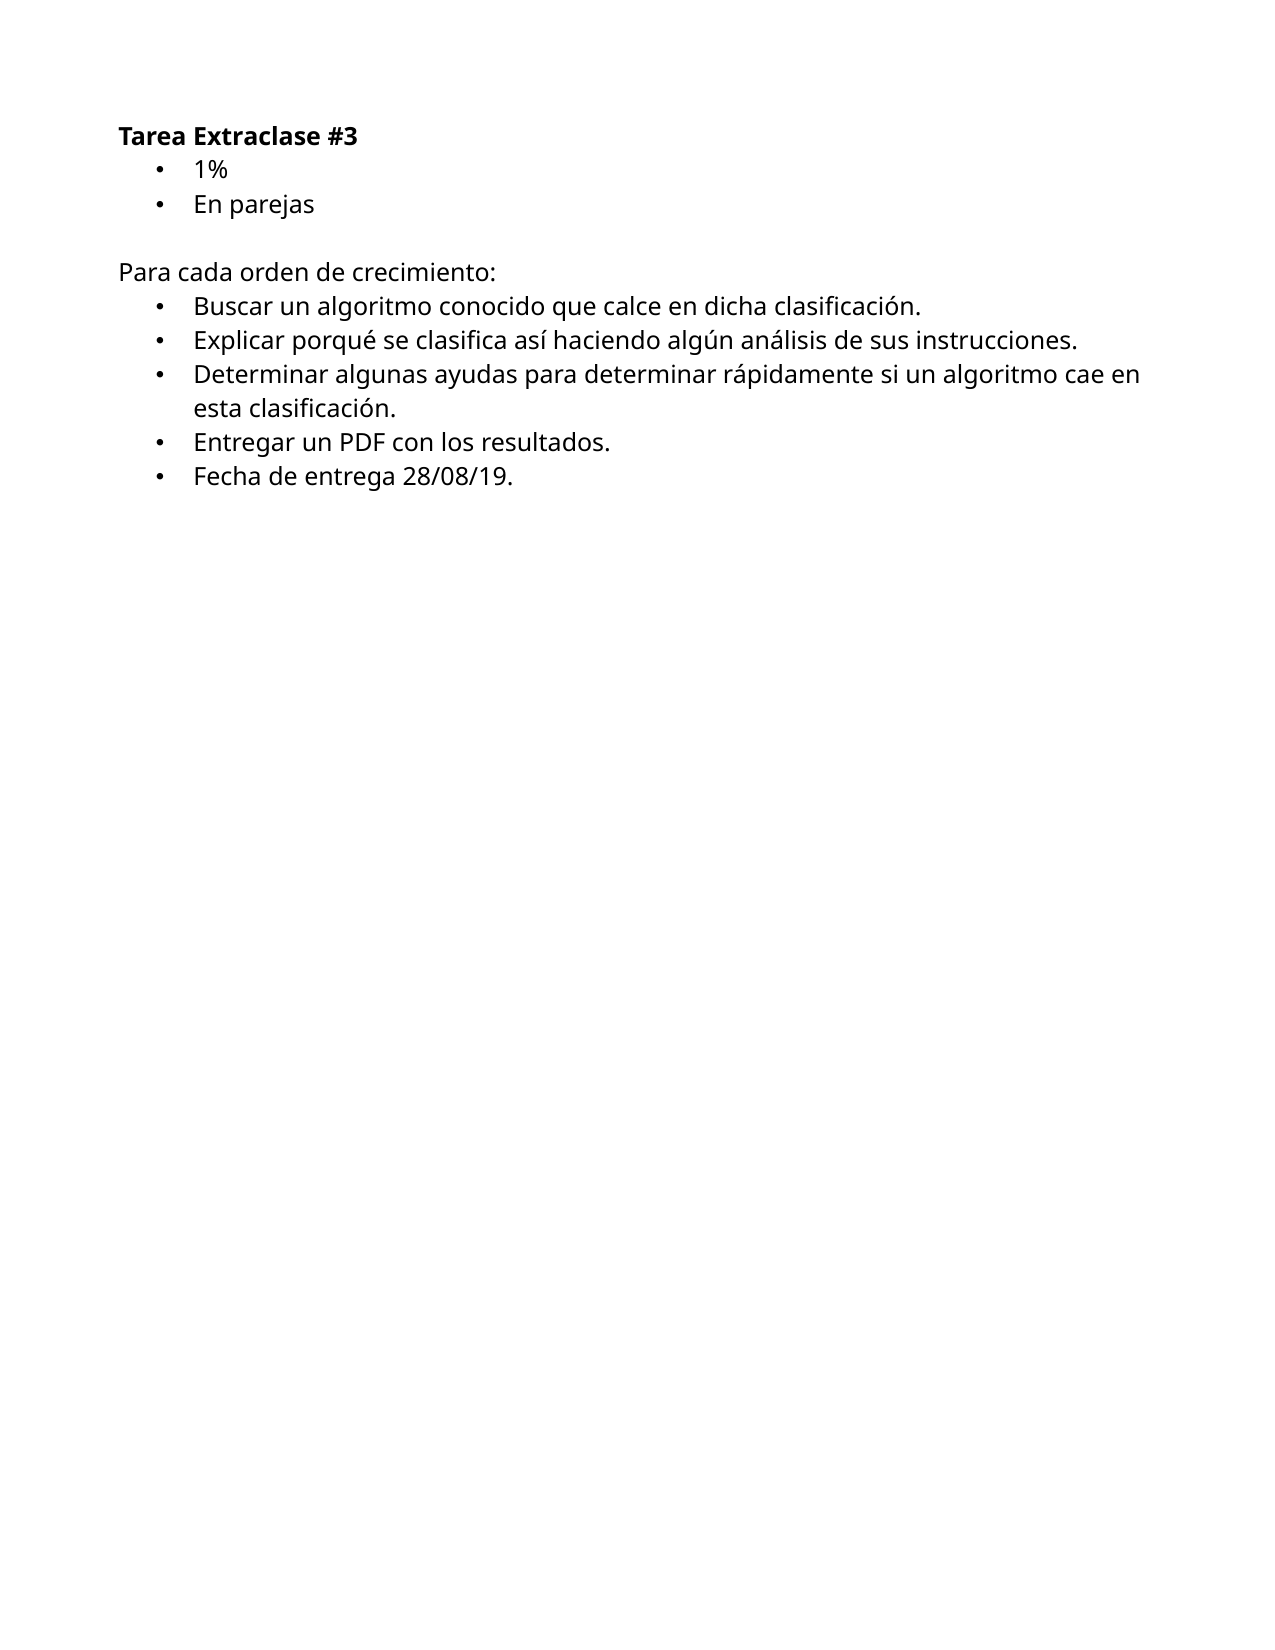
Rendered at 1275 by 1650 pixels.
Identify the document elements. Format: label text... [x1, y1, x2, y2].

text Para cada orden de crecimiento: [118, 254, 1157, 288]
text Tarea Extraclase #3 [118, 118, 1157, 152]
list En parejas [156, 186, 1157, 220]
list Determinar algunas ayudas para determinar rápidamente si un algoritmo cae en esta clasificación. [156, 357, 1157, 425]
list 1% [156, 152, 1157, 186]
list Entregar un PDF con los resultados. [156, 425, 1157, 459]
list Buscar un algoritmo conocido que calce en dicha clasificación. [156, 288, 1157, 322]
list Fecha de entrega 28/08/19. [156, 459, 1157, 493]
list Explicar porqué se clasifica así haciendo algún análisis de sus instrucciones. [156, 322, 1157, 357]
